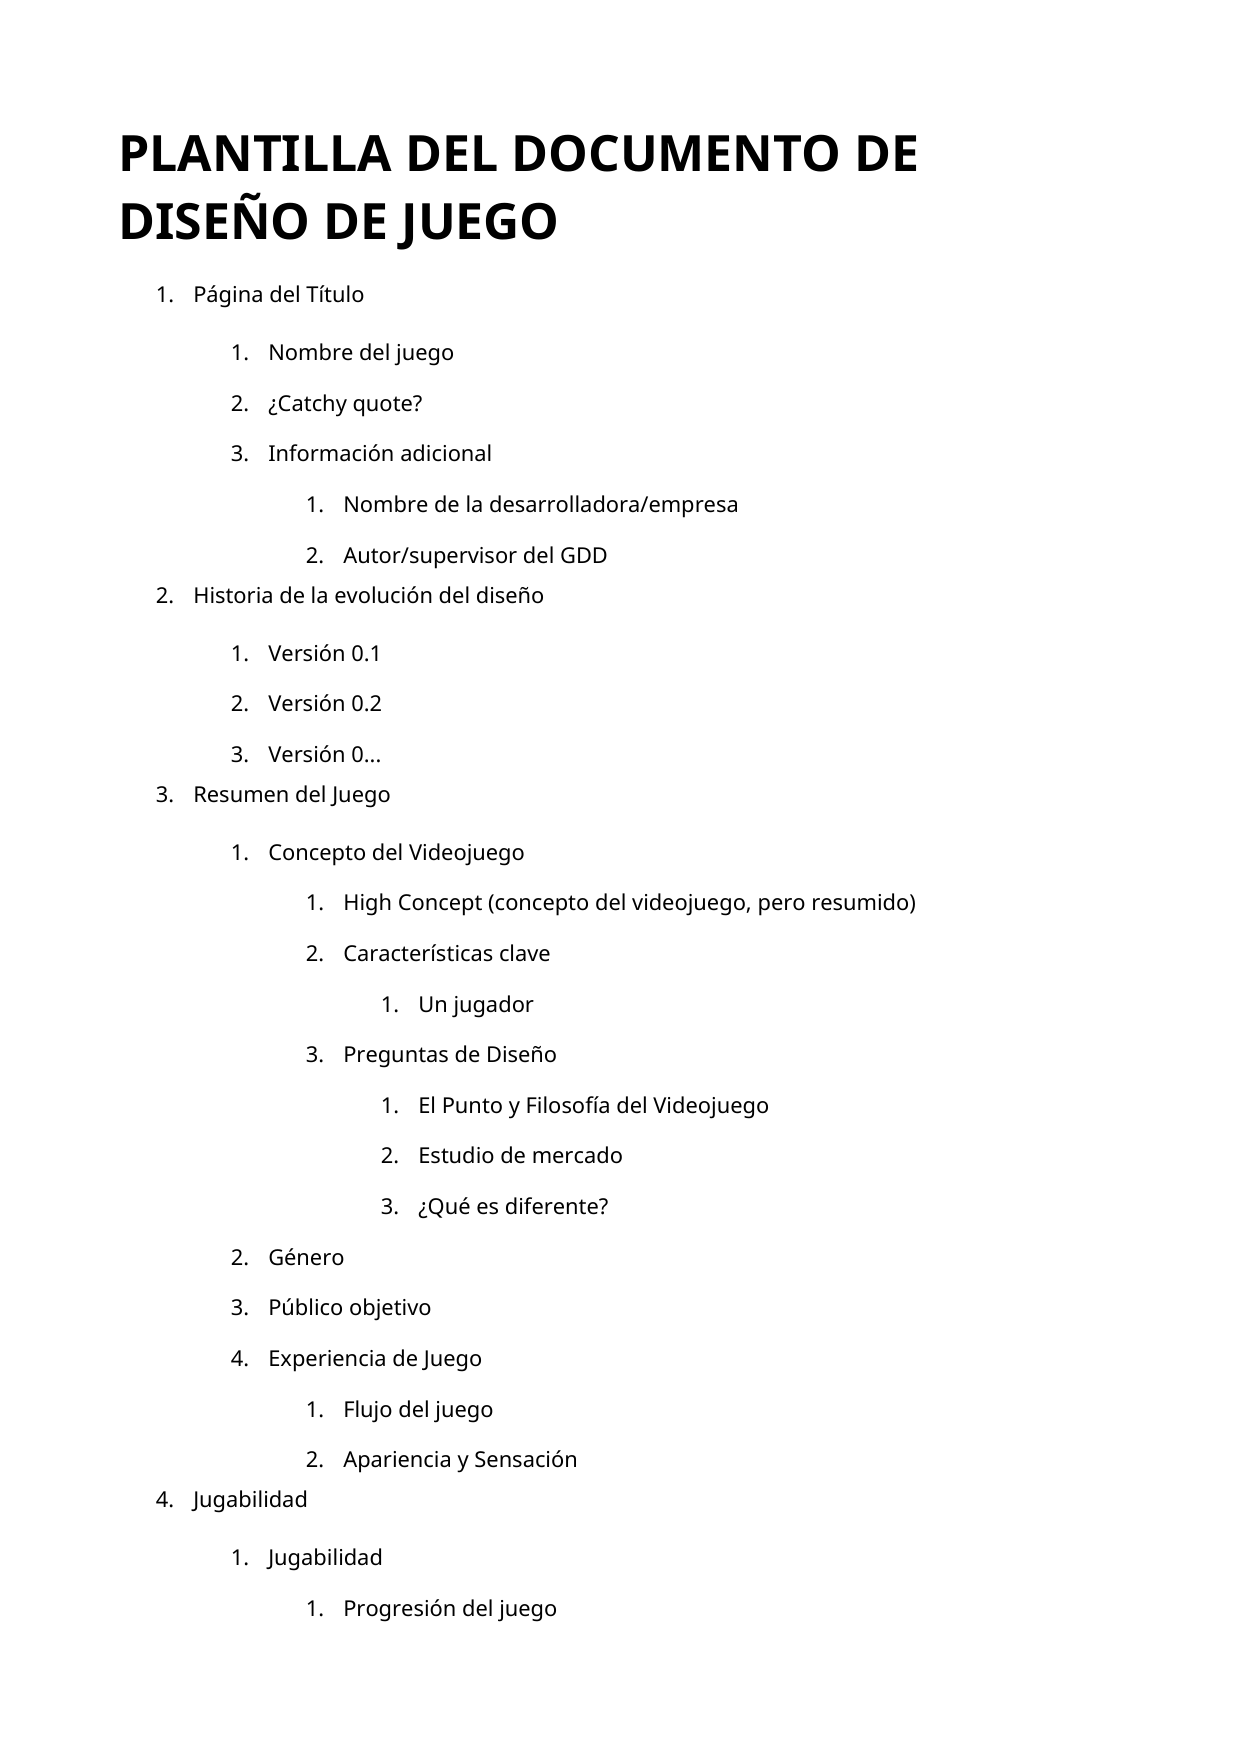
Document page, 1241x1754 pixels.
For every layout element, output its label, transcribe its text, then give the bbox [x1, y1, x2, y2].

list ¿Catchy quote? [231, 388, 1122, 417]
list Nombre de la desarrolladora/empresa [306, 489, 1122, 519]
list High Concept (concepto del videojuego, pero resumido) [306, 887, 1122, 917]
list Historia de la evolución del diseño [156, 580, 1122, 609]
list Preguntas de Diseño [306, 1039, 1122, 1069]
list El Punto y Filosofía del Videojuego [381, 1090, 1122, 1119]
subtitle PLANTILLA DEL DOCUMENTO DE DISEÑO DE JUEGO [118, 118, 1122, 254]
list Página del Título [156, 279, 1122, 309]
list Autor/supervisor del GDD [306, 539, 1122, 569]
list Resumen del Juego [156, 779, 1122, 809]
list Género [231, 1242, 1122, 1271]
list Nombre del juego [231, 337, 1122, 367]
list Información adicional [231, 438, 1122, 468]
list Versión 0.2 [231, 688, 1122, 718]
list Un jugador [381, 988, 1122, 1018]
list Progresión del juego [306, 1593, 1122, 1622]
list Apariencia y Sensación [306, 1444, 1122, 1474]
list Concepto del Videojuego [231, 837, 1122, 866]
list Características clave [306, 938, 1122, 968]
list Jugabilidad [156, 1484, 1122, 1514]
list Jugabilidad [231, 1542, 1122, 1572]
list Versión 0... [231, 739, 1122, 768]
list ¿Qué es diferente? [381, 1191, 1122, 1221]
list Flujo del juego [306, 1393, 1122, 1423]
list Versión 0.1 [231, 637, 1122, 667]
list Estudio de mercado [381, 1140, 1122, 1170]
list Público objetivo [231, 1292, 1122, 1322]
list Experiencia de Juego [231, 1343, 1122, 1373]
